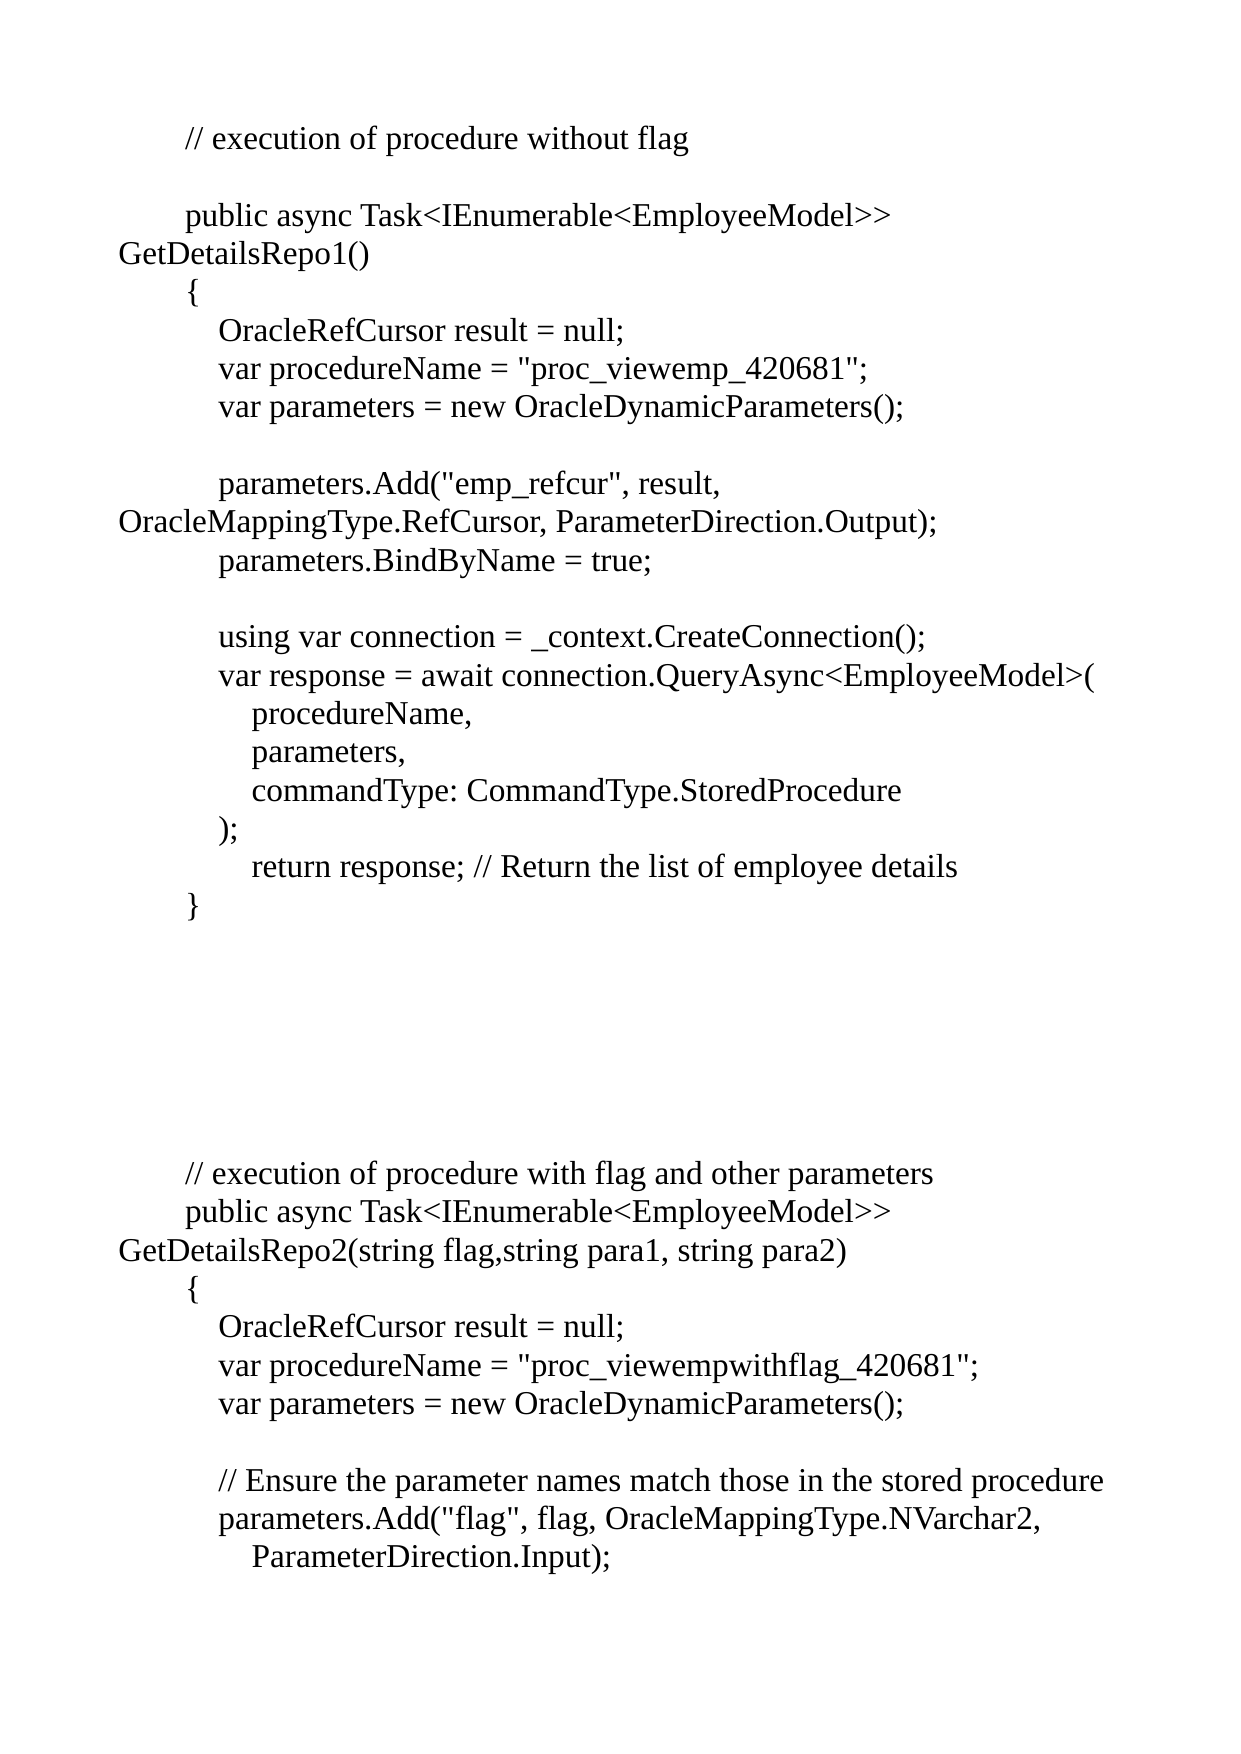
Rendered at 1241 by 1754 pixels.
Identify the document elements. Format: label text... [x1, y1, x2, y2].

text ParameterDirection.Input); [118, 1536, 1122, 1575]
text return response; // Return the list of employee details [118, 846, 1122, 885]
text public async Task<IEnumerable<EmployeeModel>> GetDetailsRepo2(string flag,string para1, string para2) [118, 1191, 1122, 1268]
text // Ensure the parameter names match those in the stored procedure [118, 1460, 1122, 1498]
text var procedureName = "proc_viewempwithflag_420681"; [118, 1345, 1122, 1383]
text { [118, 1268, 1122, 1306]
text using var connection = _context.CreateConnection(); [118, 616, 1122, 655]
text parameters.Add("emp_refcur", result, OracleMappingType.RefCursor, ParameterDirection.Output); [118, 463, 1122, 540]
text ); [118, 808, 1122, 846]
text public async Task<IEnumerable<EmployeeModel>> GetDetailsRepo1() [118, 195, 1122, 271]
text OracleRefCursor result = null; [118, 310, 1122, 348]
text parameters.Add("flag", flag, OracleMappingType.NVarchar2, [118, 1498, 1122, 1536]
text var response = await connection.QueryAsync<EmployeeModel>( [118, 655, 1122, 693]
text var parameters = new OracleDynamicParameters(); [118, 1383, 1122, 1421]
text parameters.BindByName = true; [118, 540, 1122, 578]
text procedureName, [118, 693, 1122, 731]
text var procedureName = "proc_viewemp_420681"; [118, 348, 1122, 386]
text // execution of procedure with flag and other parameters [118, 1153, 1122, 1191]
text } [118, 885, 1122, 923]
text var parameters = new OracleDynamicParameters(); [118, 386, 1122, 425]
text parameters, [118, 731, 1122, 770]
text // execution of procedure without flag [118, 118, 1122, 156]
text { [118, 271, 1122, 310]
text OracleRefCursor result = null; [118, 1306, 1122, 1345]
text commandType: CommandType.StoredProcedure [118, 770, 1122, 808]
